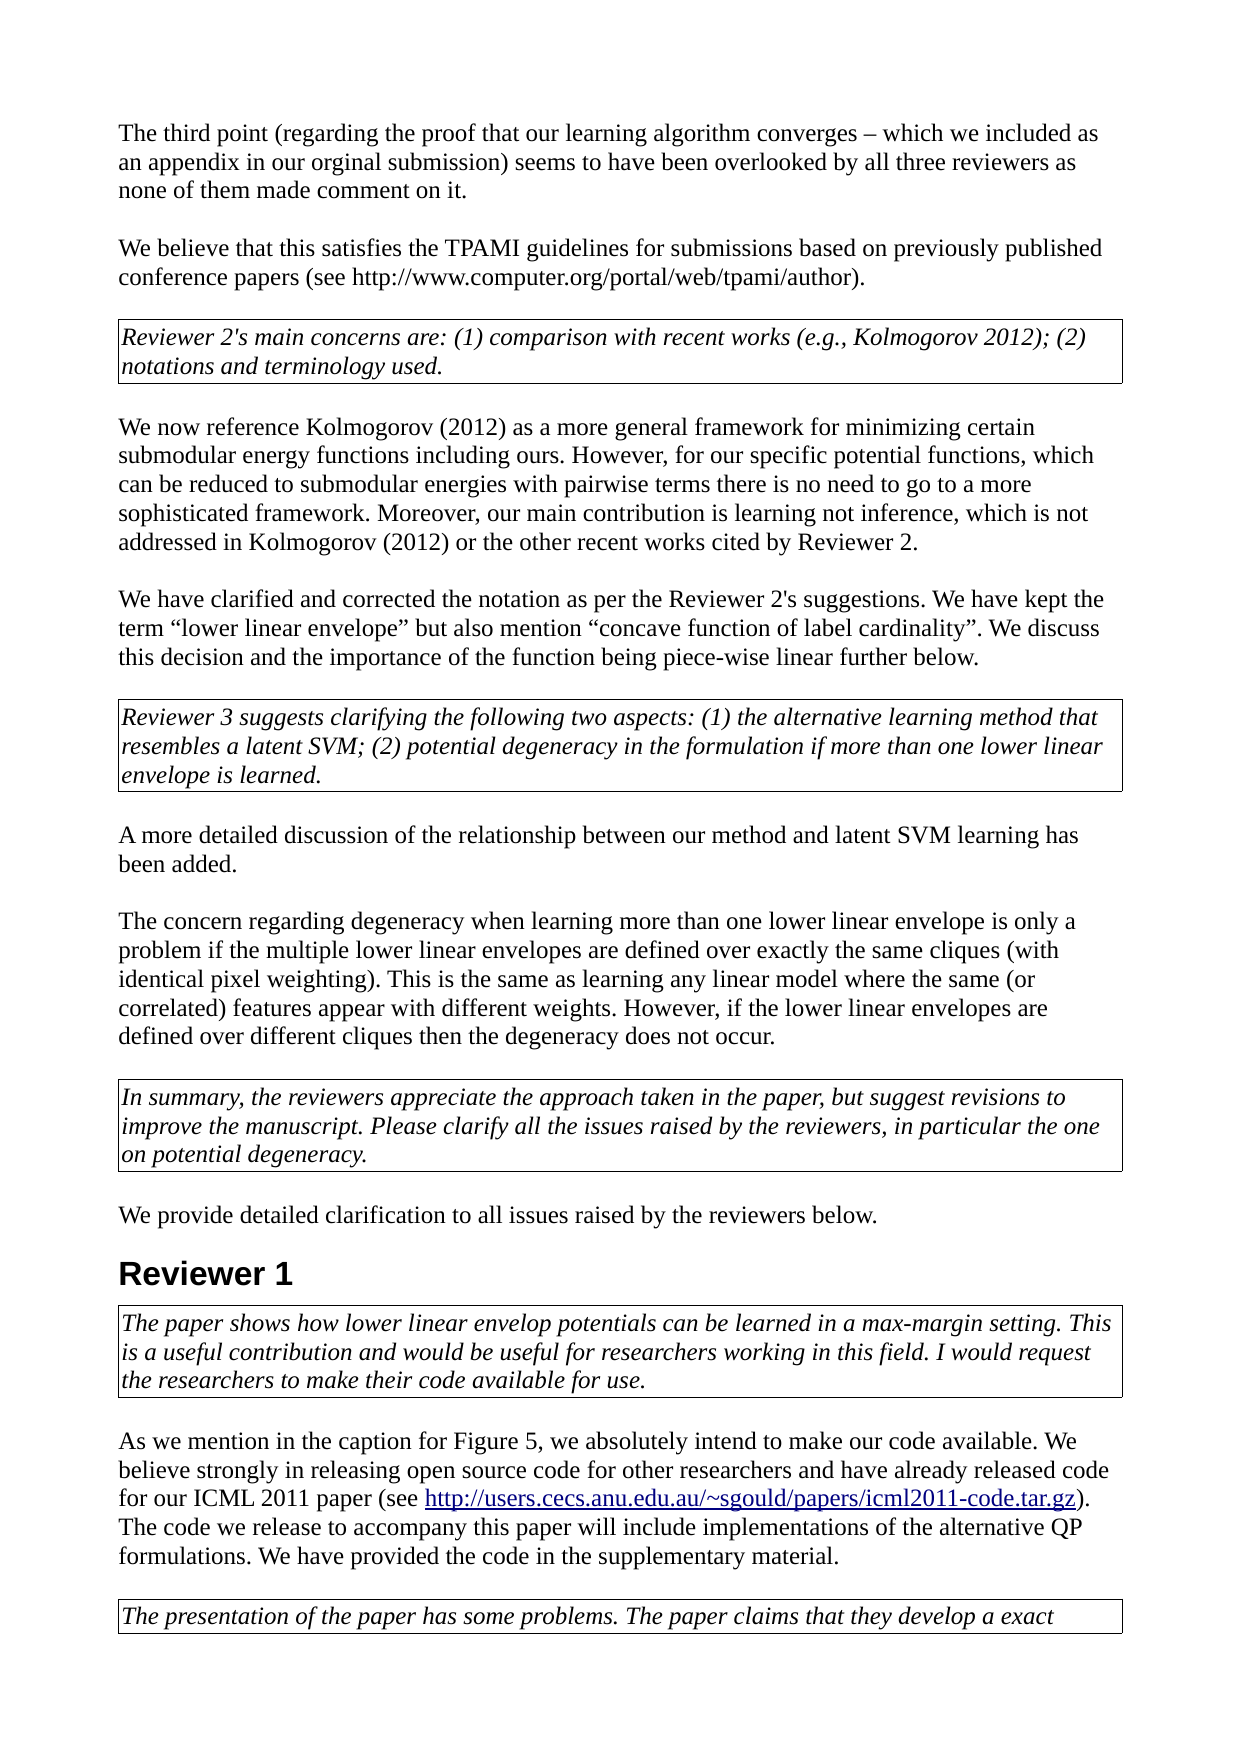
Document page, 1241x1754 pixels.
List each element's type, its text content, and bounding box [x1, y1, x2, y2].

text As we mention in the caption for Figure 5, we absolutely intend to make our code available. We believe strongly in releasing open source code for other researchers and have already released code for our ICML 2011 paper (see http://users.cecs.anu.edu.au/~sgould/papers/icml2011-code.tar.gz). The code we release to accompany this paper will include implementations of the alternative QP formulations. We have provided the code in the supplementary material. [118, 1426, 1122, 1570]
subtitle Reviewer 1 [118, 1254, 1122, 1292]
text We have clarified and corrected the notation as per the Reviewer 2's suggestions. We have kept the term “lower linear envelope” but also mention “concave function of label cardinality”. We discuss this decision and the importance of the function being piece-wise linear further below. [118, 584, 1122, 670]
text The concern regarding degeneracy when learning more than one lower linear envelope is only a problem if the multiple lower linear envelopes are defined over exactly the same cliques (with identical pixel weighting). This is the same as learning any linear model where the same (or correlated) features appear with different weights. However, if the lower linear envelopes are defined over different cliques then the degeneracy does not occur. [118, 906, 1122, 1050]
text A more detailed discussion of the relationship between our method and latent SVM learning has been added. [118, 820, 1122, 878]
text Reviewer 3 suggests clarifying the following two aspects: (1) the alternative learning method that resembles a latent SVM; (2) potential degeneracy in the formulation if more than one lower linear envelope is learned. [119, 700, 1122, 791]
text We now reference Kolmogorov (2012) as a more general framework for minimizing certain submodular energy functions including ours. However, for our specific potential functions, which can be reduced to submodular energies with pairwise terms there is no need to go to a more sophisticated framework. Moreover, our main contribution is learning not inference, which is not addressed in Kolmogorov (2012) or the other recent works cited by Reviewer 2. [118, 412, 1122, 555]
text In summary, the reviewers appreciate the approach taken in the paper, but suggest revisions to improve the manuscript. Please clarify all the issues raised by the reviewers, in particular the one on potential degeneracy. [119, 1080, 1122, 1171]
text The presentation of the paper has some problems. The paper claims that they develop a exact [119, 1600, 1122, 1633]
text Reviewer 2's main concerns are: (1) comparison with recent works (e.g., Kolmogorov 2012); (2) notations and terminology used. [119, 320, 1122, 383]
text The third point (regarding the proof that our learning algorithm converges – which we included as an appendix in our orginal submission) seems to have been overlooked by all three reviewers as none of them made comment on it. [118, 118, 1122, 204]
text The paper shows how lower linear envelop potentials can be learned in a max-margin setting. This is a useful contribution and would be useful for researchers working in this field. I would request the researchers to make their code available for use. [119, 1306, 1122, 1397]
text We believe that this satisfies the TPAMI guidelines for submissions based on previously published conference papers (see http://www.computer.org/portal/web/tpami/author). [118, 233, 1122, 291]
text We provide detailed clarification to all issues raised by the reviewers below. [118, 1200, 1122, 1229]
